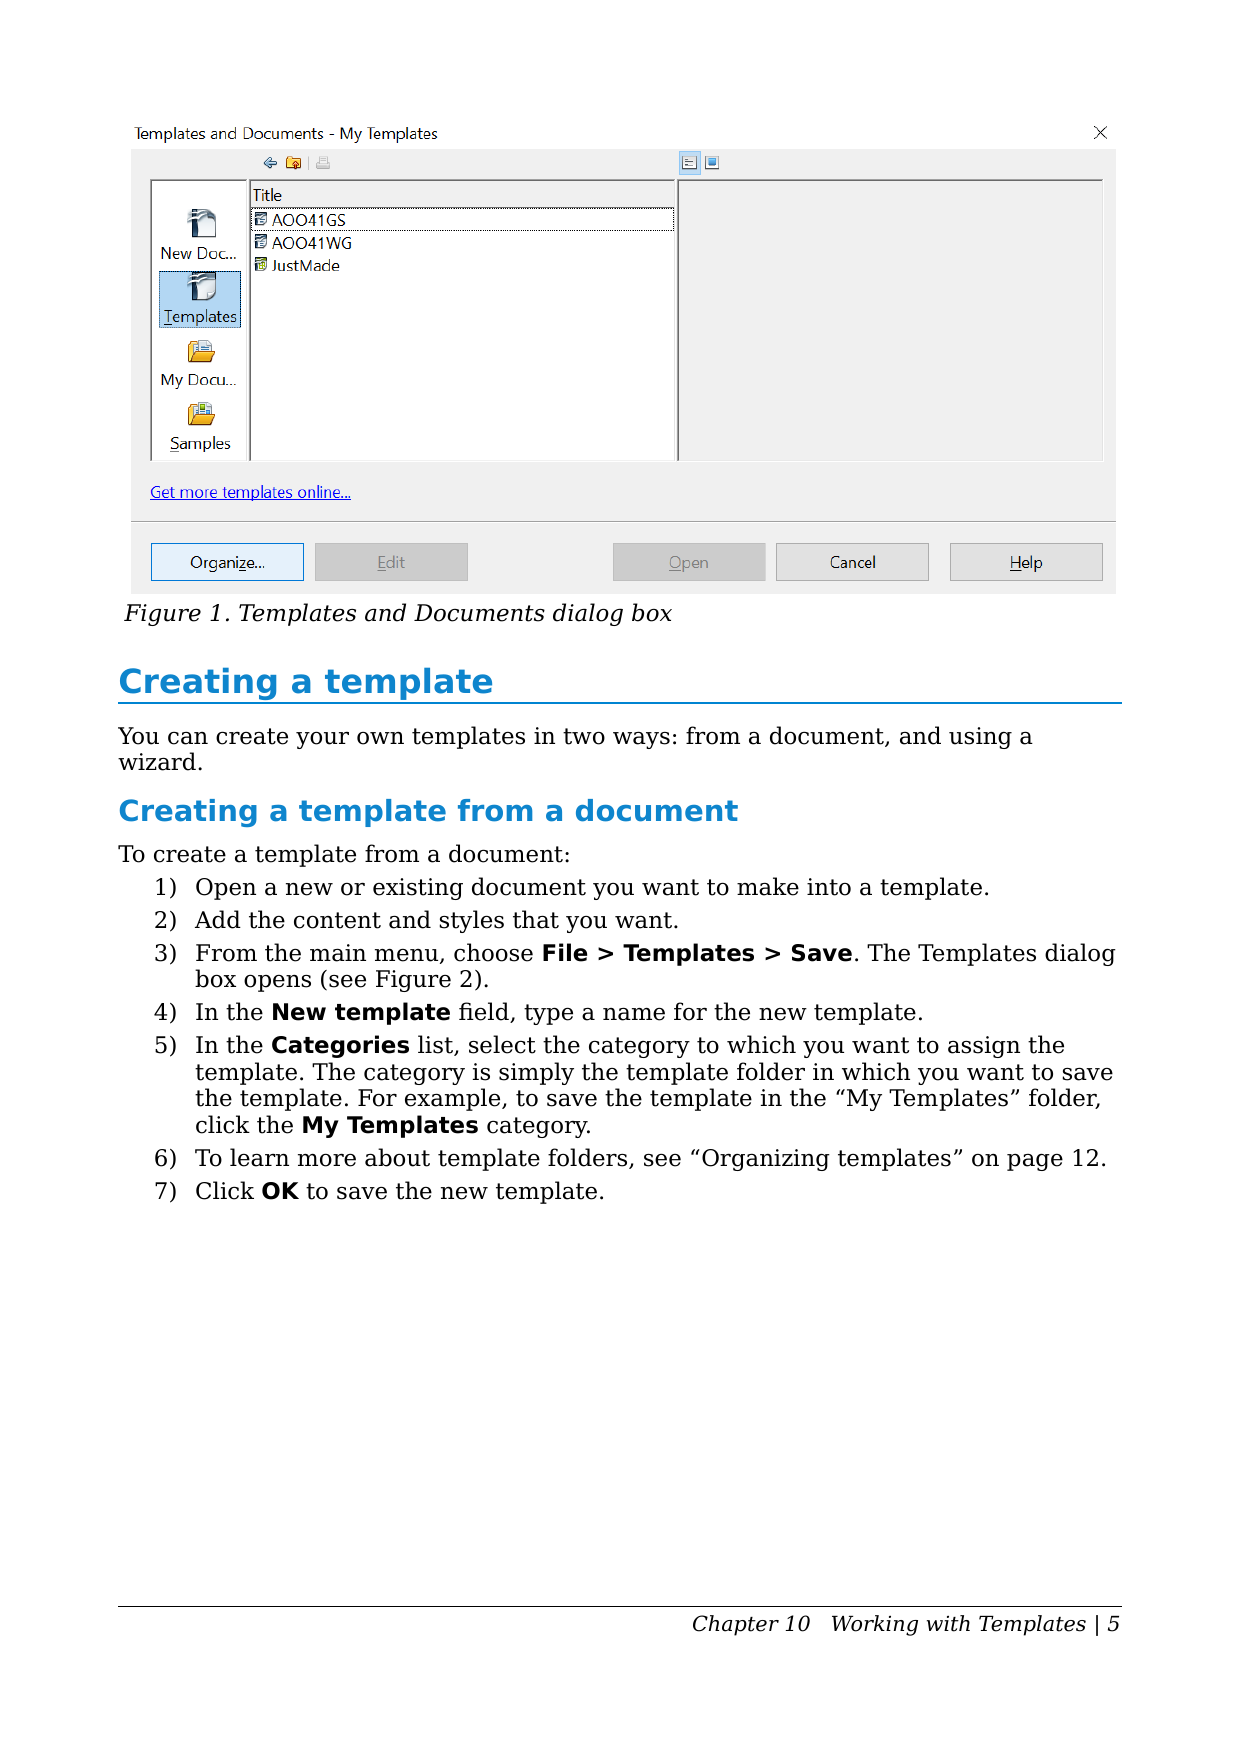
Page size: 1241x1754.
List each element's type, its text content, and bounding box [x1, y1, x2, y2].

list To create a template from a document: [118, 841, 1122, 867]
list Open a new or existing document you want to make into a template. [177, 874, 1122, 901]
subtitle Creating a template [118, 663, 1122, 702]
picture [131, 118, 1116, 594]
text Figure 1. Templates and Documents dialog box [124, 600, 1116, 627]
list Click OK to save the new template. [177, 1178, 1122, 1205]
list In the Categories list, select the category to which you want to assign the template. The category is simply the template folder in which you want to save the template. For example, to save the template in the “My Templates” folder, click the My Templates category. [177, 1032, 1122, 1139]
subtitle Creating a template from a document [118, 794, 1122, 828]
list To learn more about template folders, see “Organizing templates” on page 12. [177, 1145, 1122, 1172]
list In the New template field, type a name for the new template. [177, 999, 1122, 1026]
list You can create your own templates in two ways: from a document, and using a wizard. [118, 723, 1122, 776]
list From the main menu, choose File > Templates > Save. The Templates dialog box opens (see Figure 2). [177, 940, 1122, 993]
list Add the content and styles that you want. [177, 907, 1122, 933]
